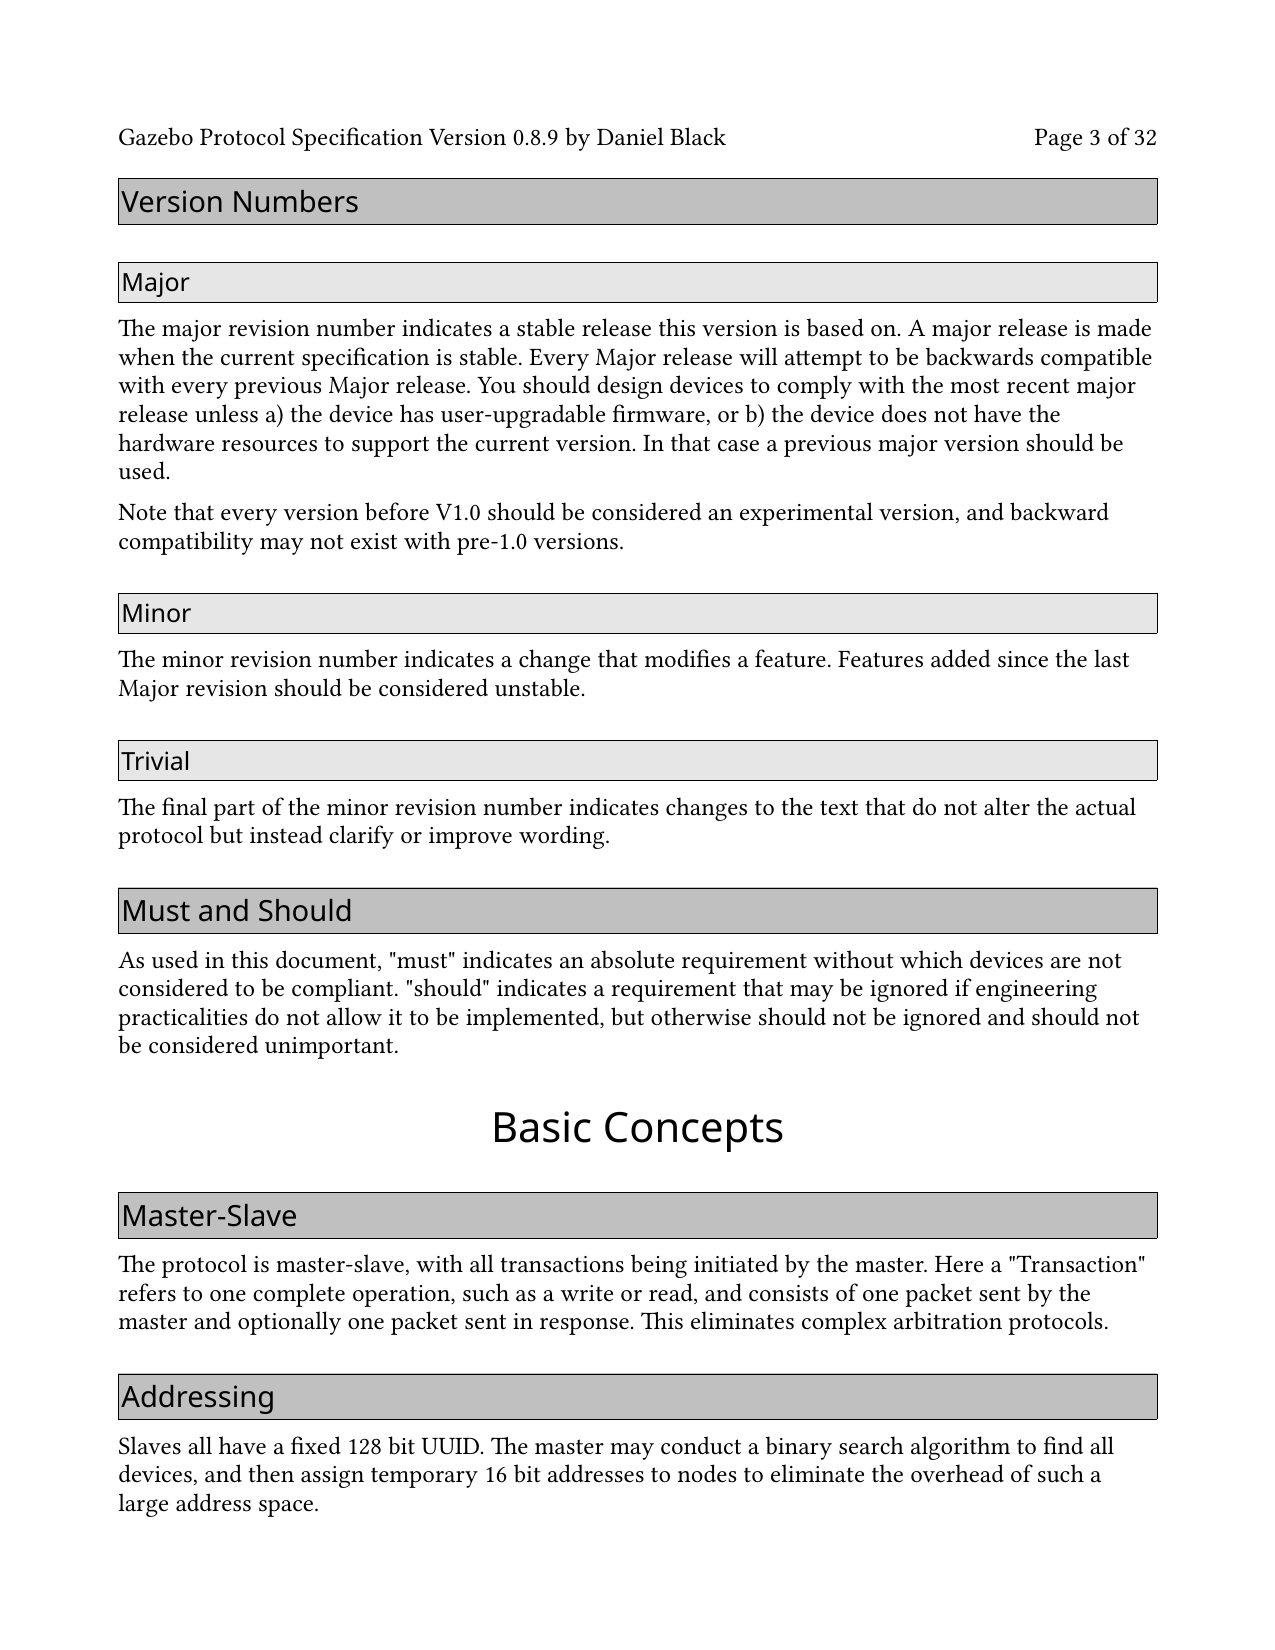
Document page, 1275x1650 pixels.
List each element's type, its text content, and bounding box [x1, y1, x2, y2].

subtitle Basic Concepts [118, 1098, 1157, 1154]
text The major revision number indicates a stable release this version is based on. A major release is made when the current specification is stable. Every Major release will attempt to be backwards compatible with every previous Major release. You should design devices to comply with the most recent major release unless a) the device has user-upgradable firmware, or b) the device does not have the hardware resources to support the current version. In that case a previous major version should be used. [118, 314, 1157, 486]
subtitle Version Numbers [119, 179, 1157, 224]
text The final part of the minor revision number indicates changes to the text that do not alter the actual protocol but instead clarify or improve wording. [118, 793, 1157, 850]
subtitle Trivial [119, 741, 1157, 780]
text The protocol is master-slave, with all transactions being initiated by the master. Here a "Transaction" refers to one complete operation, such as a write or read, and consists of one packet sent by the master and optionally one packet sent in response. This eliminates complex arbitration protocols. [118, 1250, 1157, 1336]
subtitle Major [119, 263, 1157, 302]
subtitle Must and Should [119, 889, 1157, 933]
subtitle Addressing [119, 1375, 1157, 1419]
text Slaves all have a fixed 128 bit UUID. The master may conduct a binary search algorithm to find all devices, and then assign temporary 16 bit addresses to nodes to eliminate the overhead of such a large address space. [118, 1432, 1157, 1517]
text The minor revision number indicates a change that modifies a feature. Features added since the last Major revision should be considered unstable. [118, 646, 1157, 703]
subtitle Master-Slave [119, 1193, 1157, 1238]
text Note that every version before V1.0 should be considered an experimental version, and backward compatibility may not exist with pre-1.0 versions. [118, 498, 1157, 555]
subtitle Minor [119, 594, 1157, 633]
text As used in this document, "must" indicates an absolute requirement without which devices are not considered to be compliant. "should" indicates a requirement that may be ignored if engineering practicalities do not allow it to be implemented, but otherwise should not be ignored and should not be considered unimportant. [118, 946, 1157, 1060]
